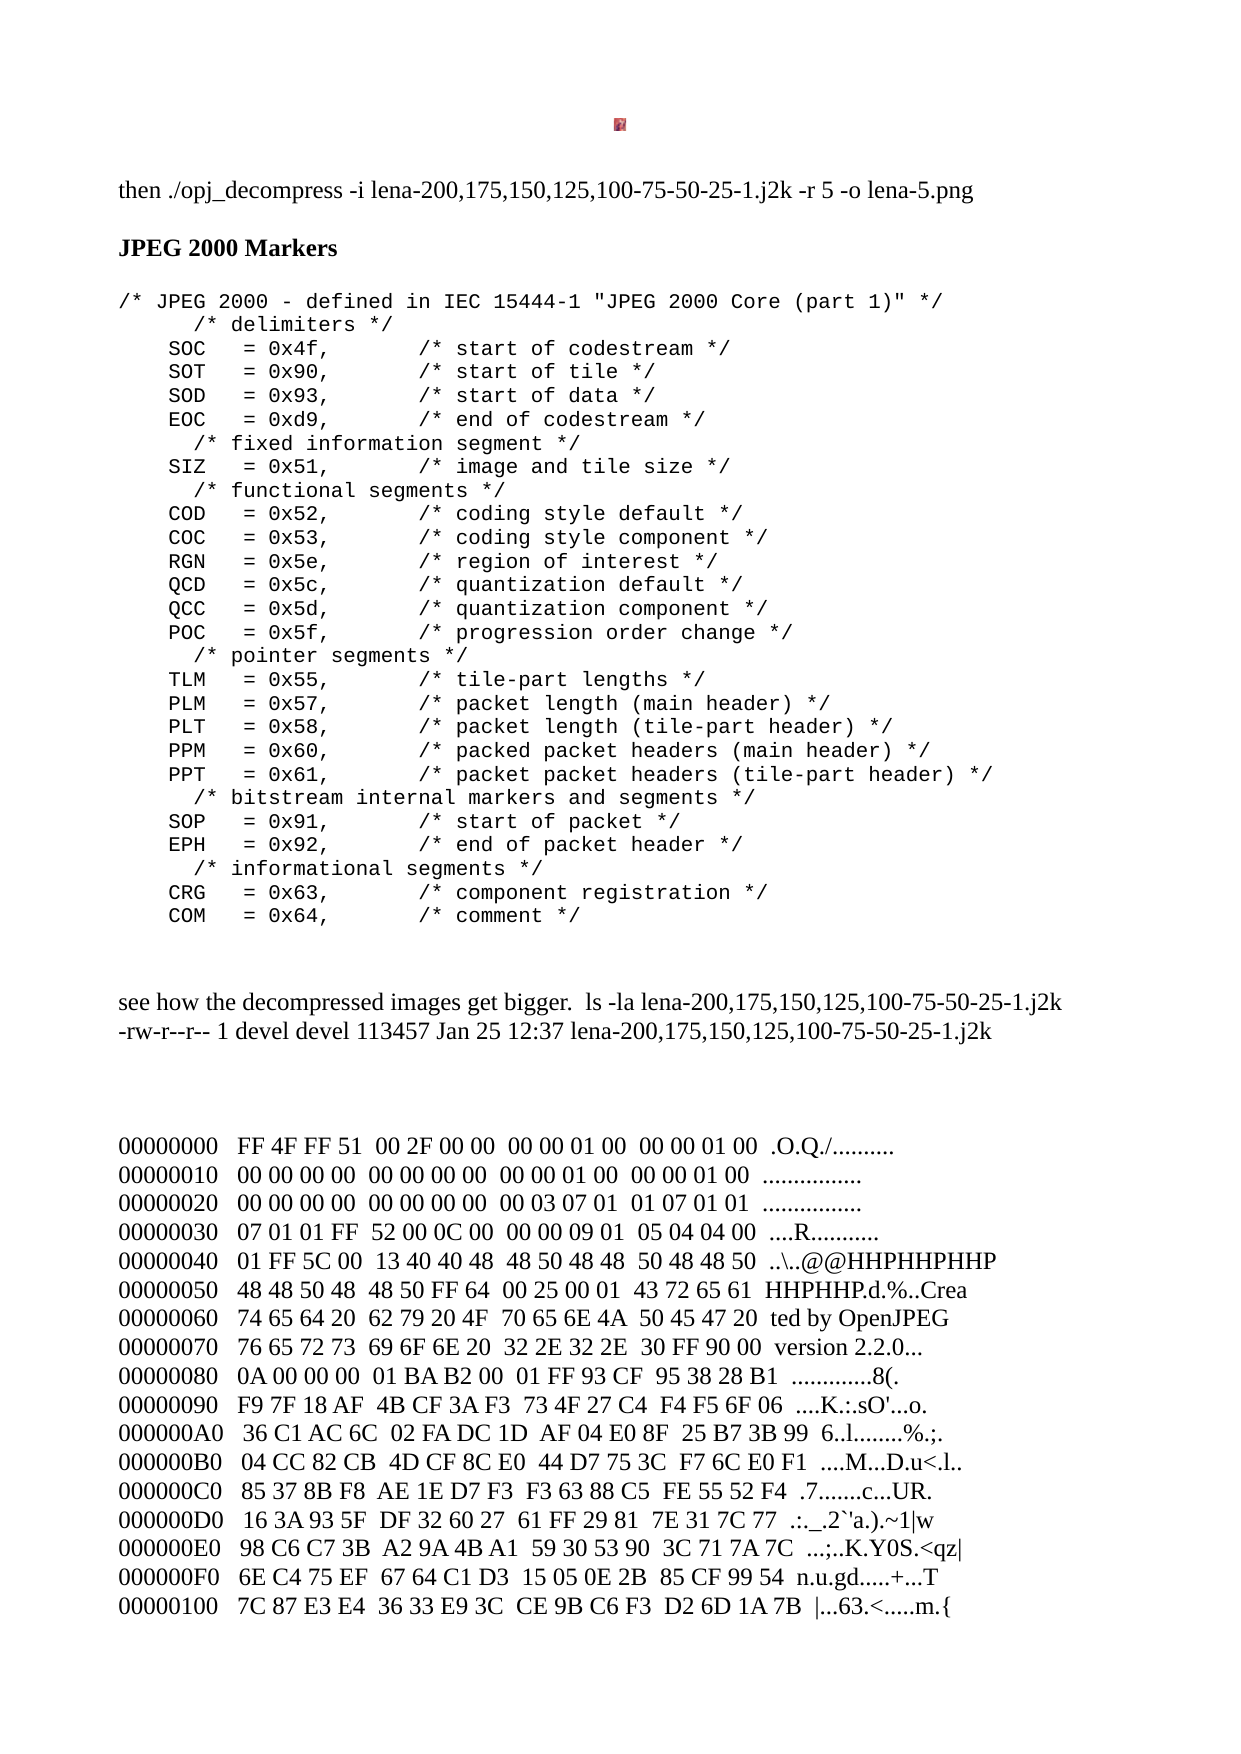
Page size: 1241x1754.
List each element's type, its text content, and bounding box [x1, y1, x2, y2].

text COM = 0x64, /* comment */ [118, 905, 1122, 929]
text /* fixed information segment */ [118, 432, 1122, 456]
text /* informational segments */ [118, 858, 1122, 882]
text RGN = 0x5e, /* region of interest */ [118, 551, 1122, 574]
text 00000060 74 65 64 20 62 79 20 4F 70 65 6E 4A 50 45 47 20 ted by OpenJPEG [118, 1303, 1122, 1332]
text CRG = 0x63, /* component registration */ [118, 882, 1122, 905]
text 00000070 76 65 72 73 69 6F 6E 20 32 2E 32 2E 30 FF 90 00 version 2.2.0... [118, 1332, 1122, 1361]
text JPEG 2000 Markers [118, 233, 1122, 262]
text 000000F0 6E C4 75 EF 67 64 C1 D3 15 05 0E 2B 85 CF 99 54 n.u.gd.....+...T [118, 1562, 1122, 1591]
text 00000090 F9 7F 18 AF 4B CF 3A F3 73 4F 27 C4 F4 F5 6F 06 ....K.:.sO'...o. [118, 1390, 1122, 1418]
text /* delimiters */ [118, 314, 1122, 338]
text 00000100 7C 87 E3 E4 36 33 E9 3C CE 9B C6 F3 D2 6D 1A 7B |...63.<.....m.{ [118, 1591, 1122, 1620]
text see how the decompressed images get bigger. ls -la lena-200,175,150,125,100-75-50-25-1.j2k [118, 987, 1122, 1016]
text SIZ = 0x51, /* image and tile size */ [118, 456, 1122, 480]
text then ./opj_decompress -i lena-200,175,150,125,100-75-50-25-1.j2k -r 5 -o lena-5.png [118, 176, 1122, 204]
text /* bitstream internal markers and segments */ [118, 787, 1122, 811]
text 000000E0 98 C6 C7 3B A2 9A 4B A1 59 30 53 90 3C 71 7A 7C ...;..K.Y0S.<qz| [118, 1533, 1122, 1562]
text SOD = 0x93, /* start of data */ [118, 385, 1122, 409]
text QCC = 0x5d, /* quantization component */ [118, 598, 1122, 622]
text QCD = 0x5c, /* quantization default */ [118, 574, 1122, 598]
text 00000050 48 48 50 48 48 50 FF 64 00 25 00 01 43 72 65 61 HHPHHP.d.%..Crea [118, 1275, 1122, 1303]
text EPH = 0x92, /* end of packet header */ [118, 834, 1122, 858]
text 00000030 07 01 01 FF 52 00 0C 00 00 00 09 01 05 04 04 00 ....R........... [118, 1217, 1122, 1246]
text PLT = 0x58, /* packet length (tile-part header) */ [118, 716, 1122, 740]
text PPM = 0x60, /* packed packet headers (main header) */ [118, 740, 1122, 763]
text POC = 0x5f, /* progression order change */ [118, 622, 1122, 645]
text SOT = 0x90, /* start of tile */ [118, 362, 1122, 385]
text TLM = 0x55, /* tile-part lengths */ [118, 669, 1122, 693]
text 000000D0 16 3A 93 5F DF 32 60 27 61 FF 29 81 7E 31 7C 77 .:._.2`'a.).~1|w [118, 1505, 1122, 1533]
text SOP = 0x91, /* start of packet */ [118, 811, 1122, 834]
text COC = 0x53, /* coding style component */ [118, 527, 1122, 551]
text 00000000 FF 4F FF 51 00 2F 00 00 00 00 01 00 00 00 01 00 .O.Q./.......... [118, 1131, 1122, 1160]
text /* pointer segments */ [118, 645, 1122, 669]
text PPT = 0x61, /* packet packet headers (tile-part header) */ [118, 763, 1122, 787]
text SOC = 0x4f, /* start of codestream */ [118, 338, 1122, 362]
text /* JPEG 2000 - defined in IEC 15444-1 "JPEG 2000 Core (part 1)" */ [118, 291, 1122, 314]
picture [613, 118, 627, 131]
text -rw-r--r-- 1 devel devel 113457 Jan 25 12:37 lena-200,175,150,125,100-75-50-25-1.j2k [118, 1016, 1122, 1045]
text COD = 0x52, /* coding style default */ [118, 503, 1122, 527]
text 000000C0 85 37 8B F8 AE 1E D7 F3 F3 63 88 C5 FE 55 52 F4 .7.......c...UR. [118, 1476, 1122, 1505]
text 00000020 00 00 00 00 00 00 00 00 00 03 07 01 01 07 01 01 ................ [118, 1188, 1122, 1217]
text 00000010 00 00 00 00 00 00 00 00 00 00 01 00 00 00 01 00 ................ [118, 1160, 1122, 1188]
text 000000A0 36 C1 AC 6C 02 FA DC 1D AF 04 E0 8F 25 B7 3B 99 6..l........%.;. [118, 1418, 1122, 1447]
text 00000080 0A 00 00 00 01 BA B2 00 01 FF 93 CF 95 38 28 B1 .............8(. [118, 1361, 1122, 1390]
text EOC = 0xd9, /* end of codestream */ [118, 409, 1122, 432]
text 000000B0 04 CC 82 CB 4D CF 8C E0 44 D7 75 3C F7 6C E0 F1 ....M...D.u<.l.. [118, 1447, 1122, 1476]
text PLM = 0x57, /* packet length (main header) */ [118, 693, 1122, 716]
text /* functional segments */ [118, 480, 1122, 503]
text 00000040 01 FF 5C 00 13 40 40 48 48 50 48 48 50 48 48 50 ..\..@@HHPHHPHHP [118, 1246, 1122, 1275]
